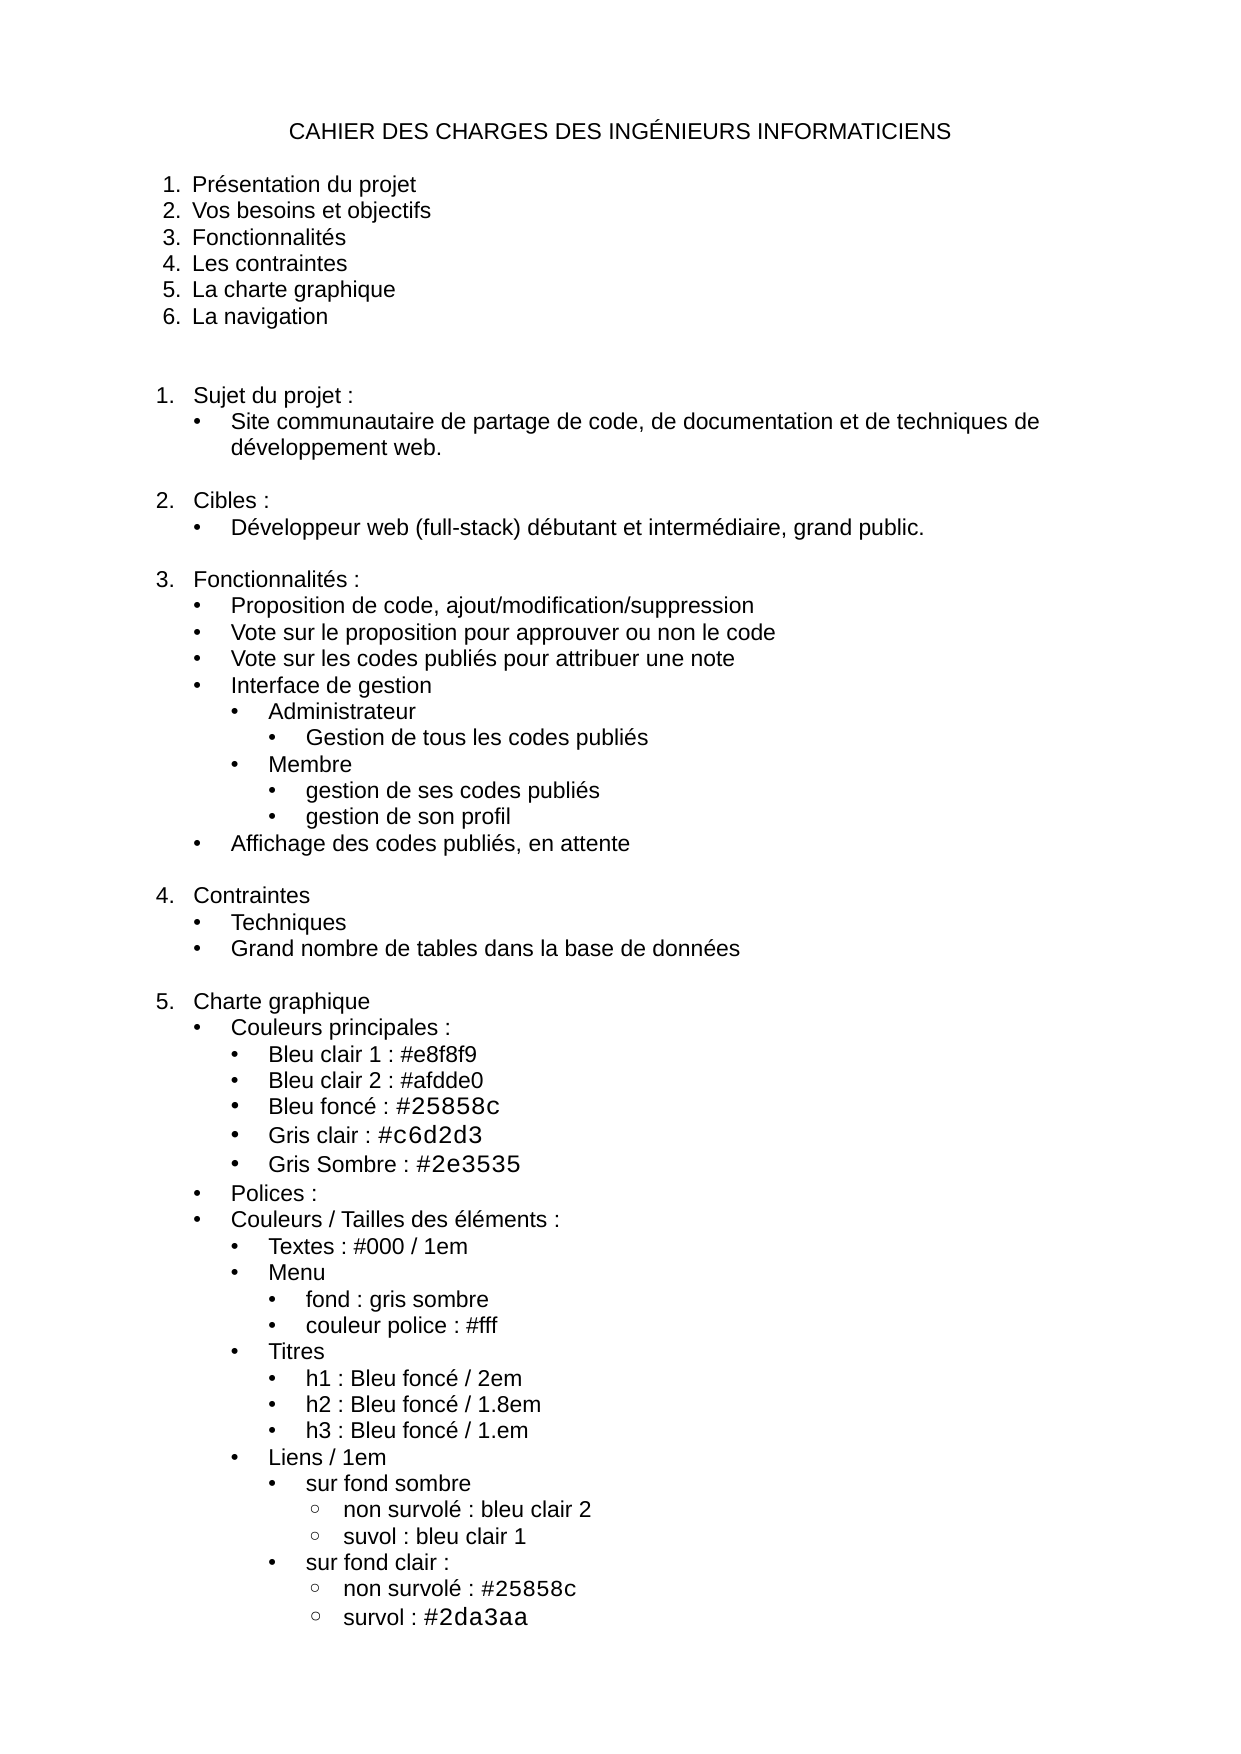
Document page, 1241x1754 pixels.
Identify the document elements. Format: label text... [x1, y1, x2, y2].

list Charte graphique [156, 988, 1122, 1014]
list suvol : bleu clair 1 [306, 1523, 1122, 1549]
list Vos besoins et objectifs [162, 197, 1122, 223]
list Fonctionnalités [162, 223, 1122, 250]
list Interface de gestion [193, 672, 1122, 698]
list Grand nombre de tables dans la base de données [193, 935, 1122, 961]
list Gestion de tous les codes publiés [268, 724, 1122, 751]
list Bleu foncé : #25858c [231, 1093, 1122, 1122]
list Titres [231, 1338, 1122, 1364]
list Contraintes [156, 882, 1122, 909]
list Techniques [193, 909, 1122, 935]
list La charte graphique [162, 276, 1122, 303]
list Sujet du projet : [156, 382, 1122, 408]
list Site communautaire de partage de code, de documentation et de techniques de développement web. [193, 408, 1122, 461]
list Développeur web (full-stack) débutant et intermédiaire, grand public. [193, 513, 1122, 540]
list Gris clair : #c6d2d3 [231, 1122, 1122, 1151]
list Couleurs / Tailles des éléments : [193, 1206, 1122, 1233]
text CAHIER DES CHARGES DES INGÉNIEURS INFORMATICIENS [118, 118, 1122, 144]
list Bleu clair 2 : #afdde0 [231, 1067, 1122, 1093]
list sur fond sombre [268, 1470, 1122, 1496]
list Menu [231, 1259, 1122, 1286]
list Couleurs principales : [193, 1014, 1122, 1041]
list Bleu clair 1 : #e8f8f9 [231, 1041, 1122, 1067]
list Affichage des codes publiés, en attente [193, 830, 1122, 856]
list non survolé : #25858c [306, 1575, 1122, 1604]
list Vote sur les codes publiés pour attribuer une note [193, 645, 1122, 672]
list Vote sur le proposition pour approuver ou non le code [193, 619, 1122, 645]
list Les contraintes [162, 250, 1122, 276]
list Liens / 1em [231, 1444, 1122, 1470]
list Gris Sombre : #2e3535 [231, 1151, 1122, 1180]
list Cibles : [156, 487, 1122, 513]
list fond : gris sombre [268, 1286, 1122, 1312]
list non survolé : bleu clair 2 [306, 1496, 1122, 1523]
list h2 : Bleu foncé / 1.8em [268, 1391, 1122, 1417]
list h3 : Bleu foncé / 1.em [268, 1417, 1122, 1444]
list La navigation [162, 303, 1122, 329]
list Polices : [193, 1180, 1122, 1206]
list gestion de ses codes publiés [268, 777, 1122, 803]
list Textes : #000 / 1em [231, 1233, 1122, 1259]
list Membre [231, 751, 1122, 777]
list gestion de son profil [268, 803, 1122, 830]
list Présentation du projet [162, 171, 1122, 197]
list Proposition de code, ajout/modification/suppression [193, 592, 1122, 619]
list Fonctionnalités : [156, 566, 1122, 592]
list h1 : Bleu foncé / 2em [268, 1364, 1122, 1391]
list Administrateur [231, 698, 1122, 724]
list couleur police : #fff [268, 1312, 1122, 1338]
list survol : #2da3aa [306, 1604, 1122, 1633]
list sur fond clair : [268, 1549, 1122, 1575]
